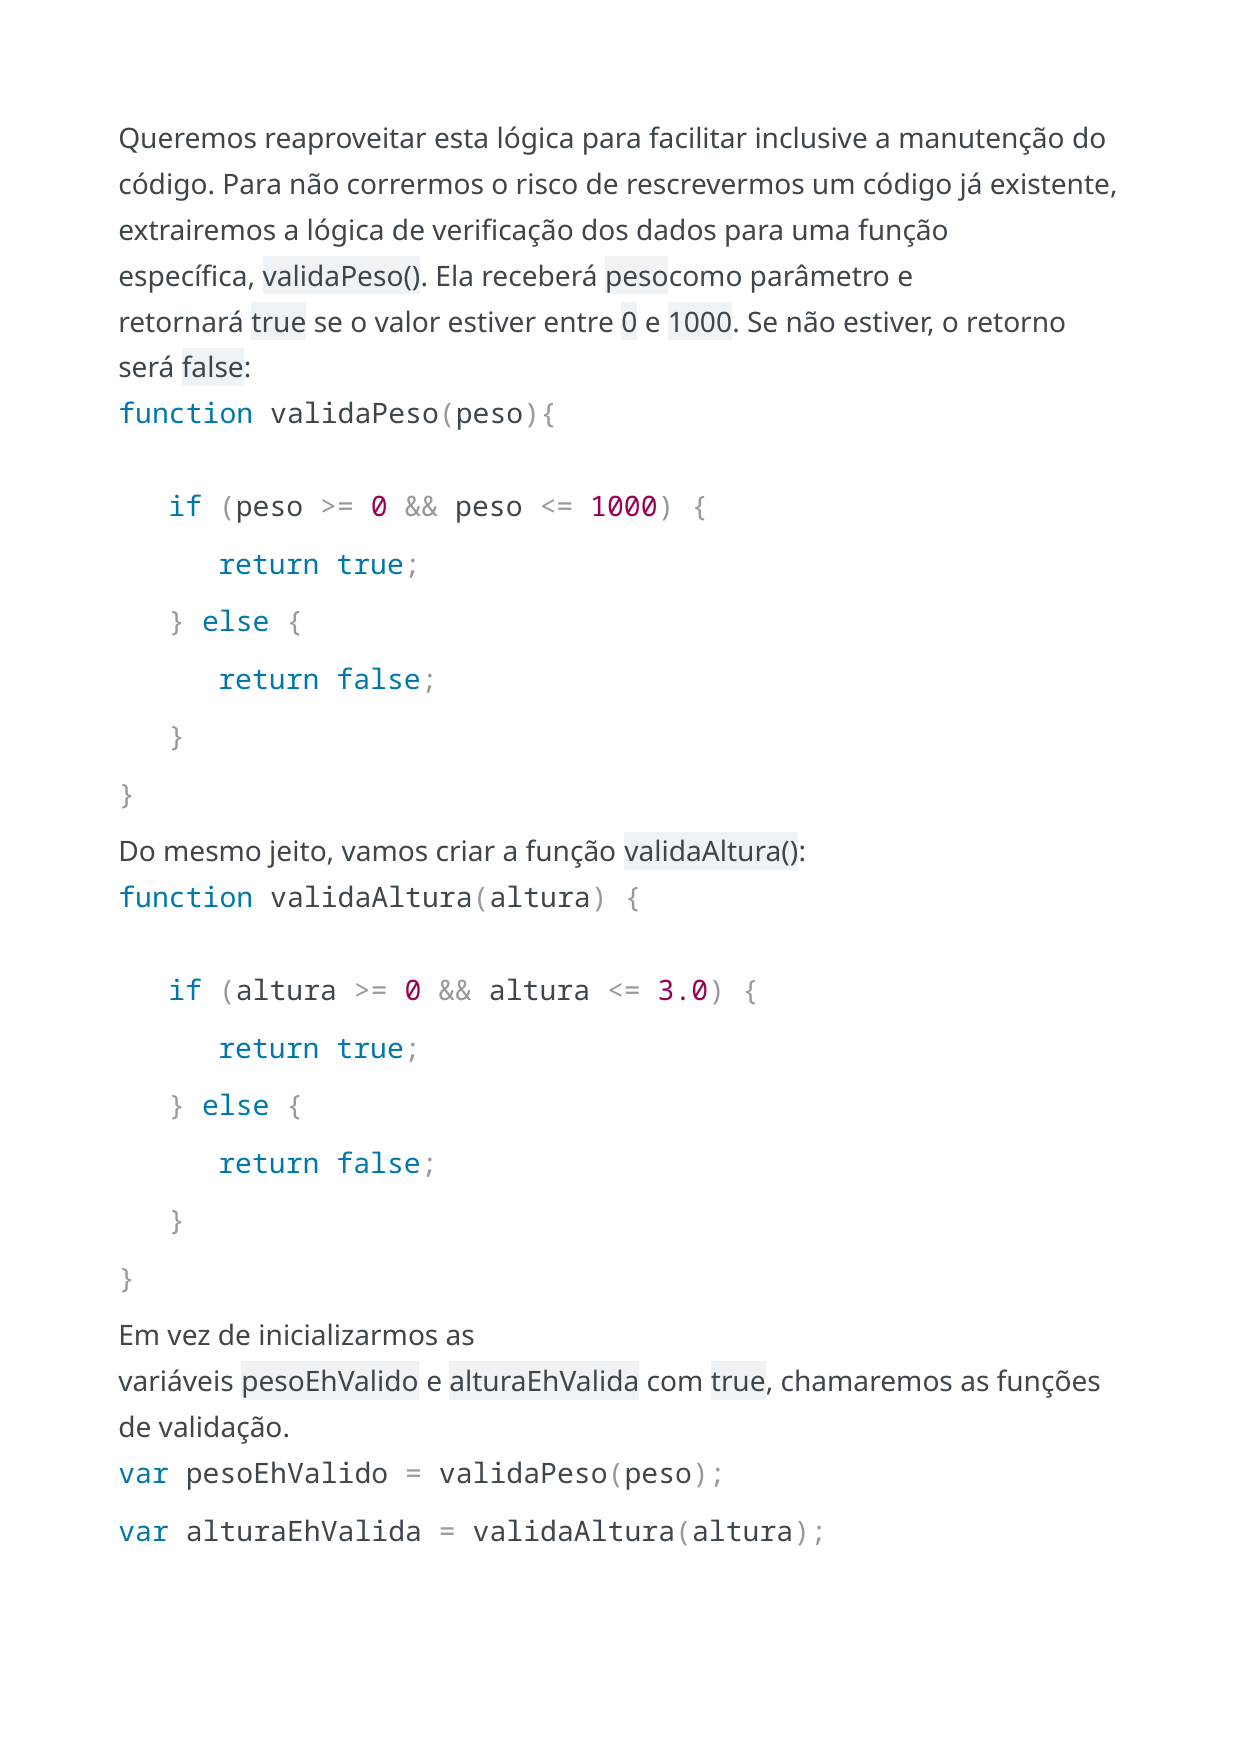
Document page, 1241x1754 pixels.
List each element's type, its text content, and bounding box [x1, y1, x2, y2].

text } else { [118, 602, 1122, 640]
text Do mesmo jeito, vamos criar a função validaAltura(): [118, 832, 1122, 870]
text return false; [118, 659, 1122, 697]
text var pesoEhValido = validaPeso(peso); [118, 1453, 1122, 1492]
text } [118, 774, 1122, 812]
text } else { [118, 1086, 1122, 1124]
text Em vez de inicializarmos as variáveis pesoEhValido e alturaEhValida com true, chamaremos as funções de validação. [118, 1316, 1122, 1446]
text return true; [118, 1028, 1122, 1066]
text if (peso >= 0 && peso <= 1000) { [118, 487, 1122, 525]
text return false; [118, 1143, 1122, 1181]
text var alturaEhValida = validaAltura(altura); [118, 1511, 1122, 1549]
text } [118, 717, 1122, 755]
text Queremos reaproveitar esta lógica para facilitar inclusive a manutenção do código. Para não corrermos o risco de rescrevermos um código já existente, extrairemos a lógica de verificação dos dados para uma função específica, validaPeso(). Ela receberá pesocomo parâmetro e retornará true se o valor estiver entre 0 e 1000. Se não estiver, o retorno será false: [118, 118, 1122, 386]
text } [118, 1258, 1122, 1296]
text return true; [118, 544, 1122, 582]
text function validaAltura(altura) { [118, 878, 1122, 916]
text if (altura >= 0 && altura <= 3.0) { [118, 971, 1122, 1009]
text function validaPeso(peso){ [118, 394, 1122, 432]
text } [118, 1201, 1122, 1239]
